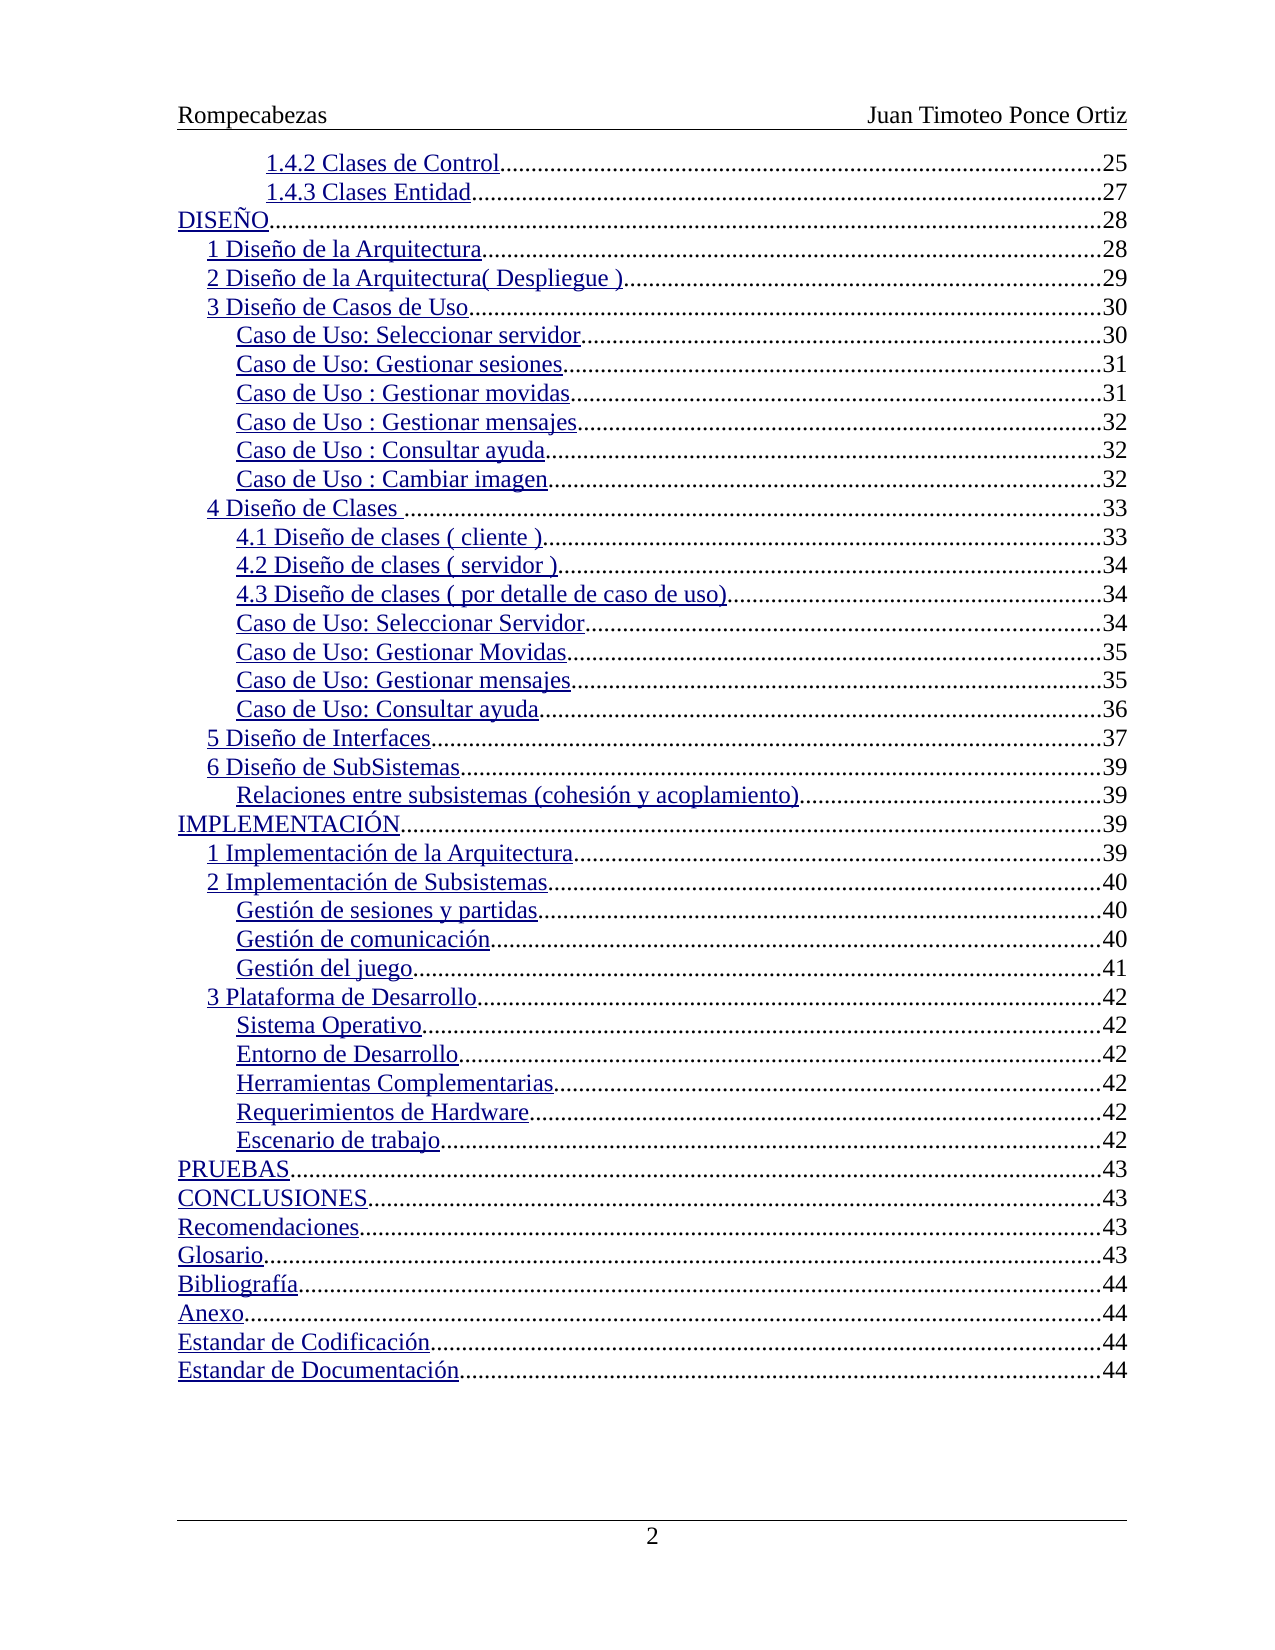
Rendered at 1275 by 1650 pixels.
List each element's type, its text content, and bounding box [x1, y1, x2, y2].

text Caso de Uso: Seleccionar servidor 30 [236, 320, 1127, 349]
text 1.4.3 Clases Entidad 27 [266, 177, 1127, 205]
text Caso de Uso: Gestionar mensajes 35 [236, 665, 1127, 694]
text 5 Diseño de Interfaces 37 [207, 723, 1127, 752]
text 2 Implementación de Subsistemas 40 [207, 867, 1127, 895]
text Escenario de trabajo 42 [236, 1125, 1127, 1154]
text Caso de Uso: Gestionar Movidas 35 [236, 637, 1127, 665]
text PRUEBAS 43 [177, 1154, 1127, 1183]
text Caso de Uso: Seleccionar Servidor 34 [236, 608, 1127, 637]
text 3 Diseño de Casos de Uso 30 [207, 292, 1127, 320]
text Sistema Operativo 42 [236, 1010, 1127, 1039]
text Bibliografía 44 [177, 1269, 1127, 1298]
text Entorno de Desarrollo 42 [236, 1039, 1127, 1068]
text CONCLUSIONES 43 [177, 1183, 1127, 1212]
text Relaciones entre subsistemas (cohesión y acoplamiento) 39 [236, 780, 1127, 809]
text 1 Implementación de la Arquitectura 39 [207, 838, 1127, 867]
text IMPLEMENTACIÓN 39 [177, 809, 1127, 838]
text Caso de Uso : Cambiar imagen 32 [236, 464, 1127, 493]
text Estandar de Codificación 44 [177, 1327, 1127, 1355]
text 1.4.2 Clases de Control 25 [266, 148, 1127, 177]
text 4 Diseño de Clases 33 [207, 493, 1127, 522]
text Gestión del juego 41 [236, 953, 1127, 982]
text Glosario 43 [177, 1240, 1127, 1269]
text Caso de Uso : Consultar ayuda 32 [236, 435, 1127, 464]
text Caso de Uso : Gestionar mensajes 32 [236, 407, 1127, 435]
text 1 Diseño de la Arquitectura 28 [207, 234, 1127, 263]
text 4.3 Diseño de clases ( por detalle de caso de uso) 34 [236, 579, 1127, 608]
text Estandar de Documentación 44 [177, 1355, 1127, 1384]
text Requerimientos de Hardware 42 [236, 1097, 1127, 1125]
text Anexo 44 [177, 1298, 1127, 1327]
text Caso de Uso : Gestionar movidas 31 [236, 378, 1127, 407]
text 4.1 Diseño de clases ( cliente ) 33 [236, 522, 1127, 550]
text 2 Diseño de la Arquitectura( Despliegue ) 29 [207, 263, 1127, 292]
text 4.2 Diseño de clases ( servidor ) 34 [236, 550, 1127, 579]
text Caso de Uso: Consultar ayuda 36 [236, 694, 1127, 723]
text Recomendaciones 43 [177, 1212, 1127, 1240]
text 3 Plataforma de Desarrollo 42 [207, 982, 1127, 1010]
text Gestión de comunicación 40 [236, 924, 1127, 953]
text Caso de Uso: Gestionar sesiones 31 [236, 349, 1127, 378]
text DISEÑO 28 [177, 205, 1127, 234]
text 6 Diseño de SubSistemas 39 [207, 752, 1127, 780]
text Herramientas Complementarias 42 [236, 1068, 1127, 1097]
text Gestión de sesiones y partidas 40 [236, 895, 1127, 924]
